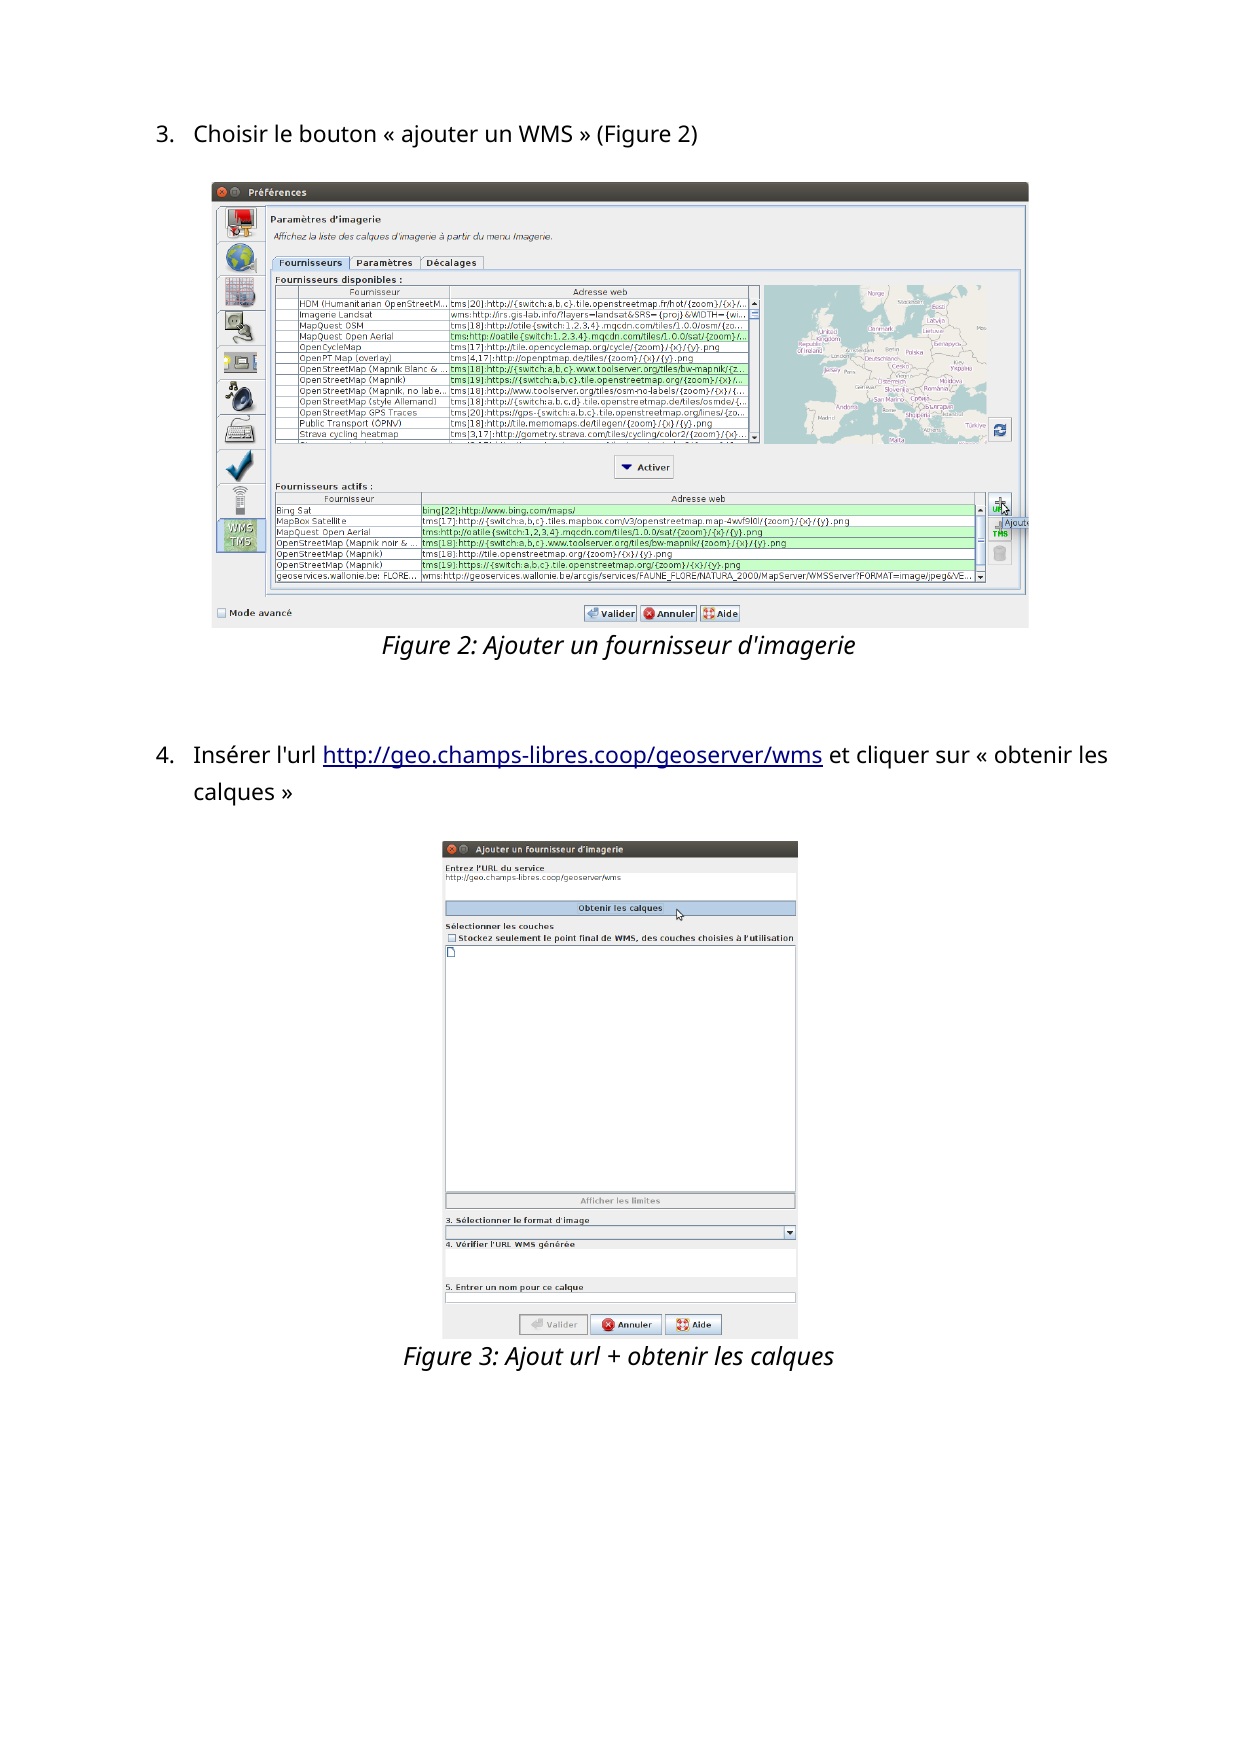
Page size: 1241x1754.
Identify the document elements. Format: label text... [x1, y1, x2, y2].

list Choisir le bouton « ajouter un WMS » (Figure 2) [156, 118, 1122, 149]
picture [442, 841, 798, 1339]
text Figure 2: Ajouter un fournisseur d'imagerie [145, 183, 1095, 662]
list Insérer l'url http://geo.champs-libres.coop/geoserver/wms et cliquer sur « obtenir les calques » [156, 739, 1122, 808]
picture [211, 182, 1029, 628]
text Figure 3: Ajout url + obtenir les calques [351, 841, 890, 1373]
